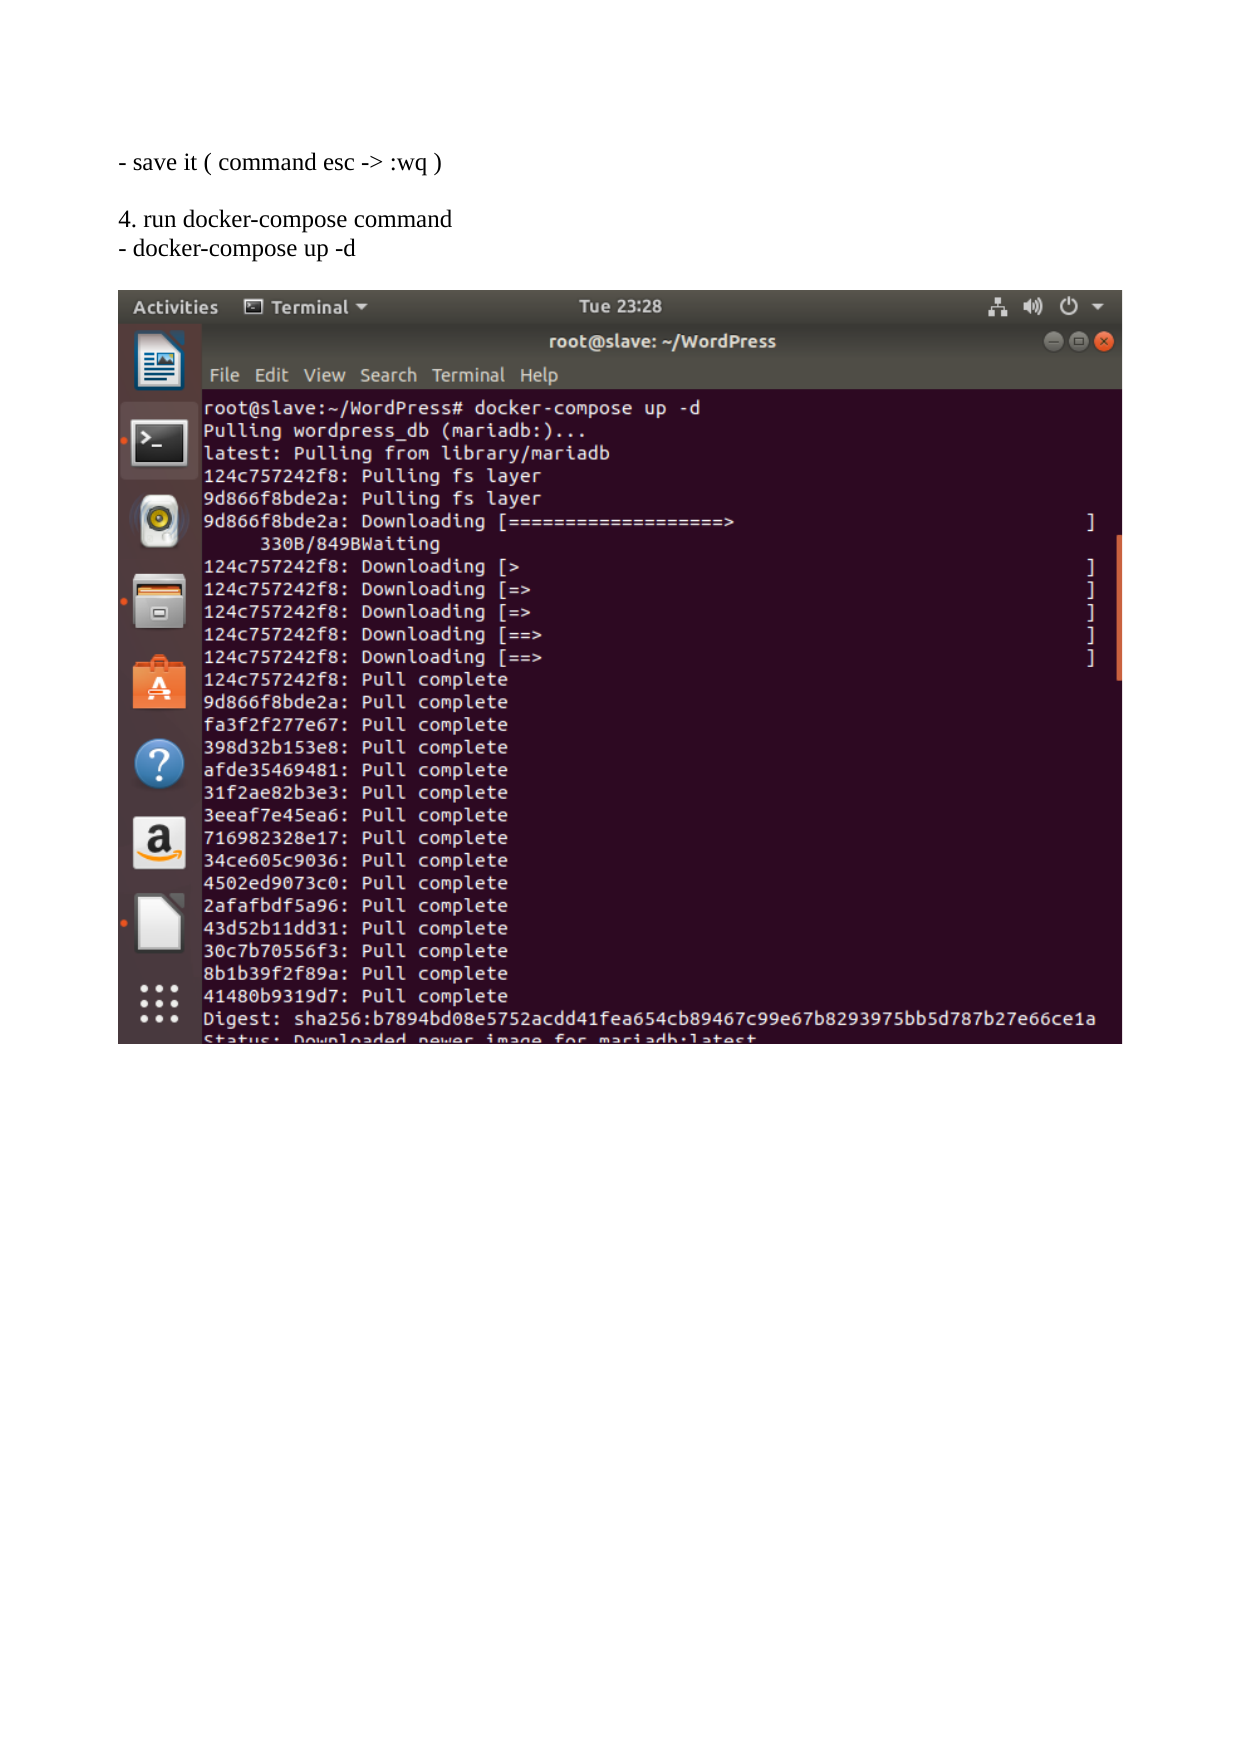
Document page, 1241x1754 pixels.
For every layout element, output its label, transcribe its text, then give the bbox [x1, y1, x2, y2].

text - docker-compose up -d [118, 233, 1122, 262]
picture [118, 290, 1123, 1044]
text - save it ( command esc -> :wq ) [118, 147, 1122, 176]
text 4. run docker-compose command [118, 204, 1122, 233]
